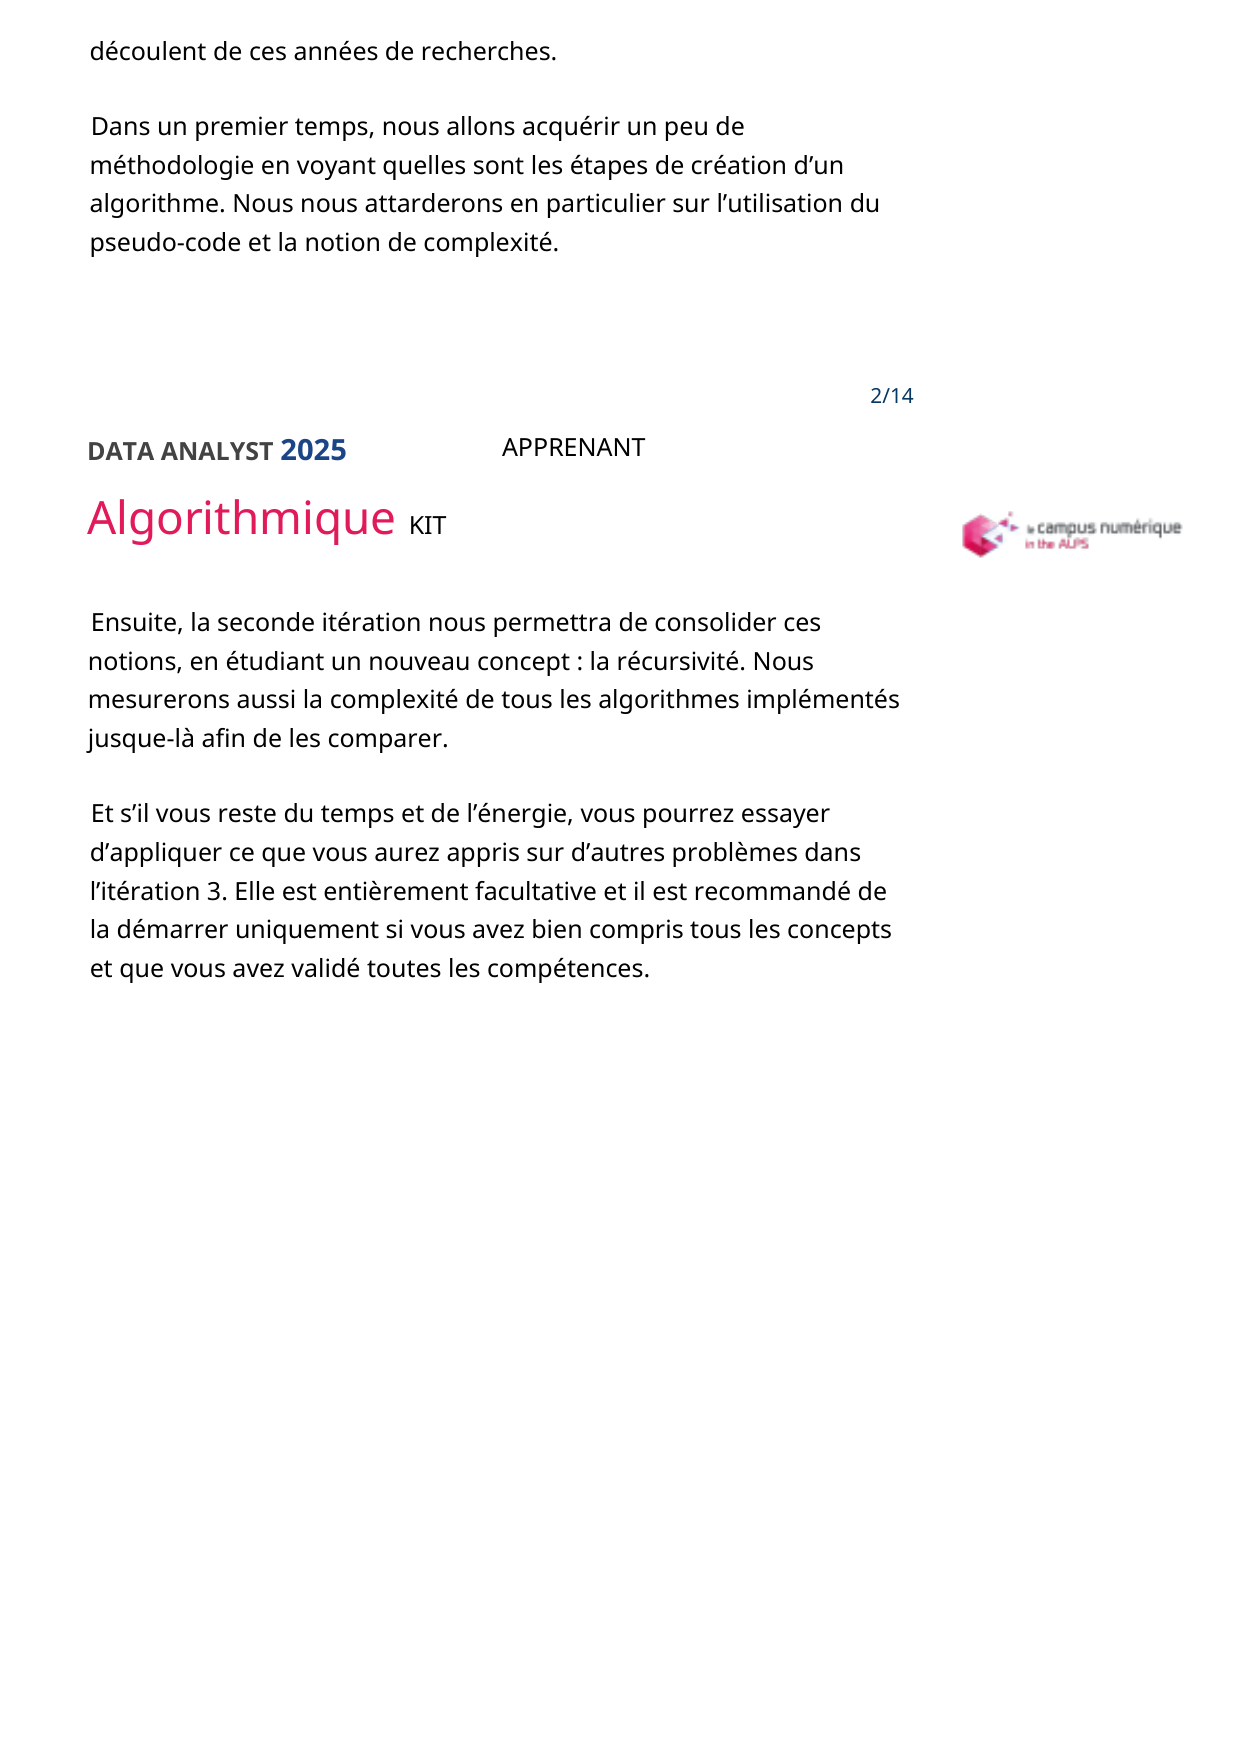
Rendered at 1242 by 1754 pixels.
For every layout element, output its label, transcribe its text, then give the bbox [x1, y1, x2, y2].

text Et s’il vous reste du temps et de l’énergie, vous pourrez essayer d’appliquer ce que vous aurez appris sur d’autres problèmes dans l’itération 3. Elle est entièrement facultative et il est recommandé de la démarrer uniquement si vous avez bien compris tous les concepts et que vous avez validé toutes les compétences. [89, 796, 895, 985]
text DATA ANALYST 2025 [87, 430, 502, 469]
text découlent de ces années de recherches. [89, 34, 913, 68]
text 2/14 [87, 381, 913, 409]
text Ensuite, la seconde itération nous permettra de consolider ces notions, en étudiant un nouveau concept : la récursivité. Nous mesurerons aussi la complexité de tous les algorithmes implémentés jusque-là afin de les comparer. [88, 605, 911, 755]
text APPRENANT [502, 430, 917, 464]
text Algorithmique KIT [87, 486, 502, 548]
text Dans un premier temps, nous allons acquérir un peu de méthodologie en voyant quelles sont les étapes de création d’un algorithme. Nous nous attarderons en particulier sur l’utilisation du pseudo-code et la notion de complexité. [89, 109, 884, 259]
picture [955, 510, 1185, 562]
